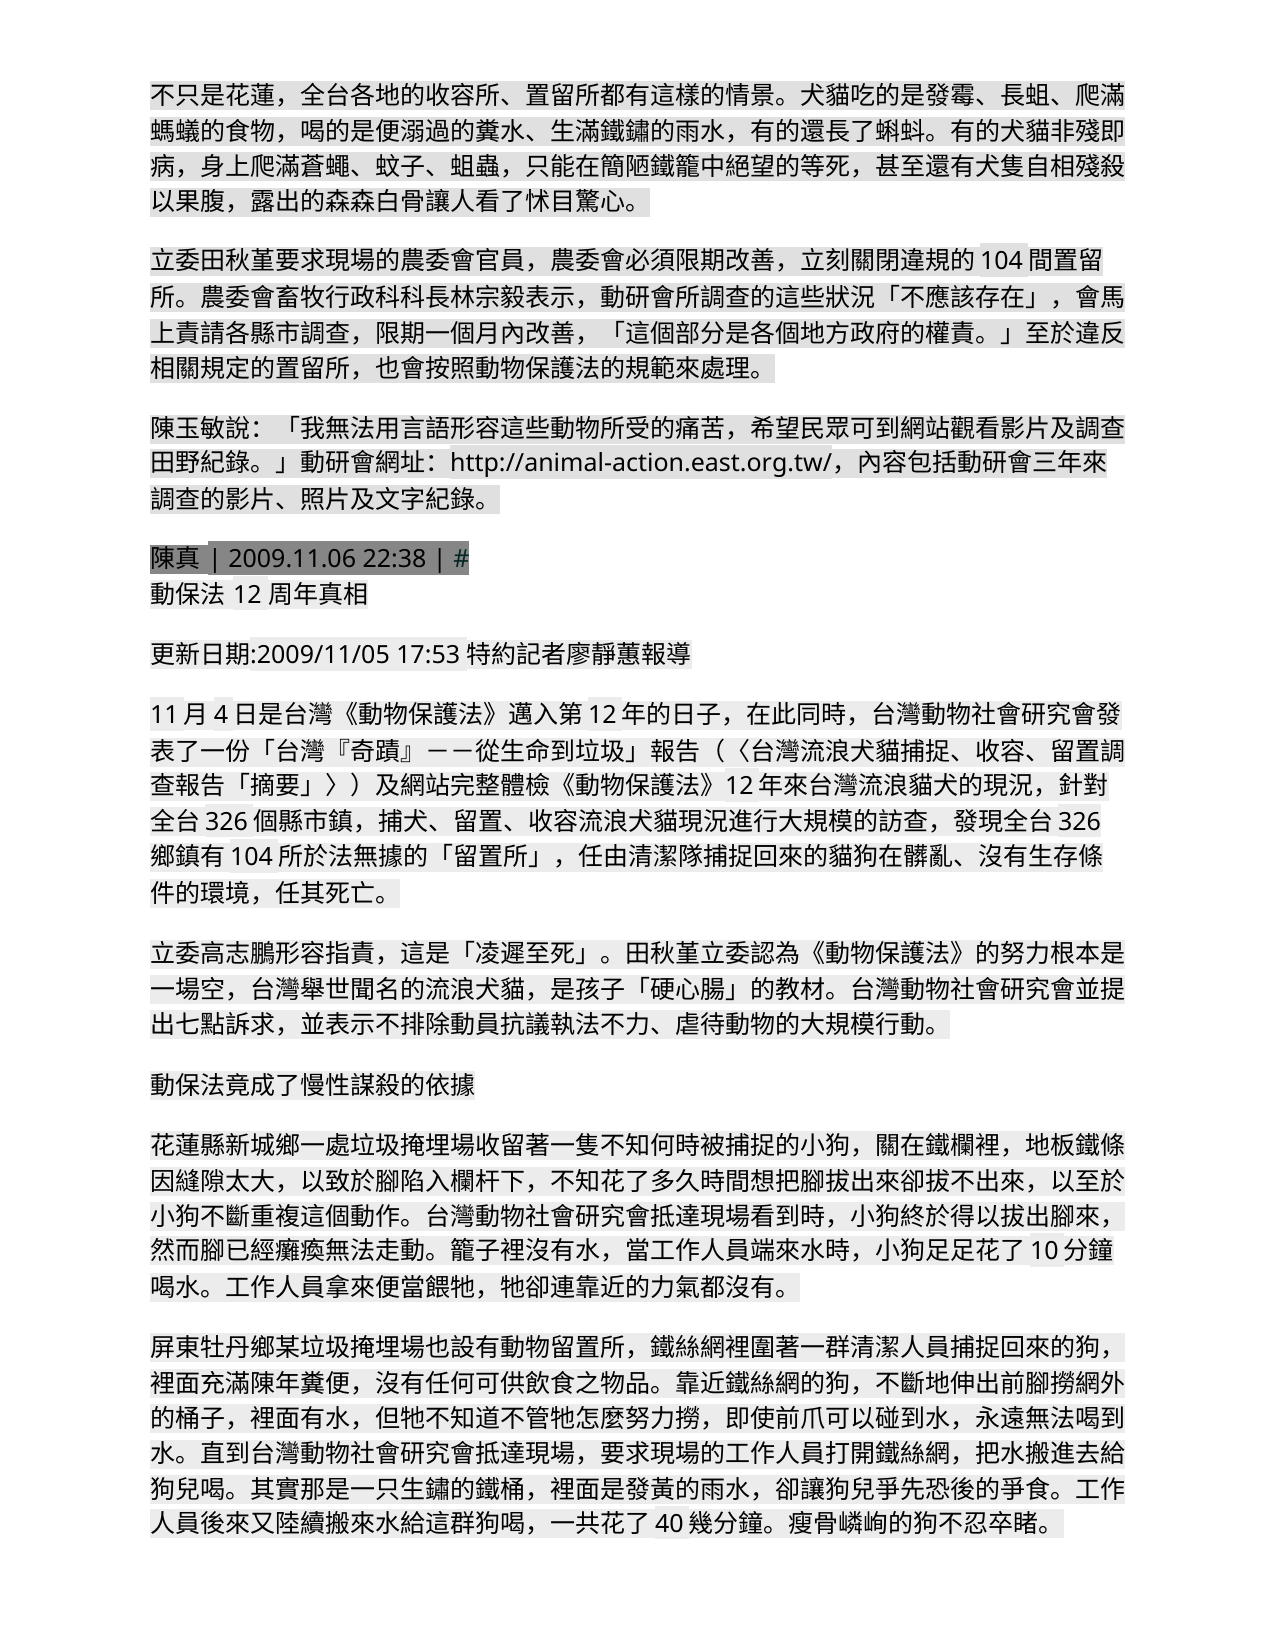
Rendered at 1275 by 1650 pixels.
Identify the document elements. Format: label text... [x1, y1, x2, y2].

text 動保法竟成了慢性謀殺的依據 [150, 1064, 1125, 1100]
text 陳真 | 2009.11.06 22:38 | # [150, 539, 1125, 575]
text 11月4日是台灣《動物保護法》邁入第12年的日子，在此同時，台灣動物社會研究會發表了一份「台灣『奇蹟』－－從生命到垃圾」報告（〈台灣流浪犬貓捕捉、收容、留置調查報告「摘要」〉）及網站完整體檢《動物保護法》12年來台灣流浪貓犬的現況，針對全台326個縣市鎮，捕犬、留置、收容流浪犬貓現況進行大規模的訪查，發現全台326鄉鎮有104所於法無據的「留置所」，任由清潔隊捕捉回來的貓狗在髒亂、沒有生存條件的環境，任其死亡。 [150, 696, 1125, 908]
text 陳玉敏說：「我無法用言語形容這些動物所受的痛苦，希望民眾可到網站觀看影片及調查田野紀錄。」動研會網址：http://animal-action.east.org.tw/，內容包括動研會三年來調查的影片、照片及文字紀錄。 [150, 408, 1125, 514]
text 立委田秋堇要求現場的農委會官員，農委會必須限期改善，立刻關閉違規的104間置留所。農委會畜牧行政科科長林宗毅表示，動研會所調查的這些狀況「不應該存在」，會馬上責請各縣市調查，限期一個月內改善，「這個部分是各個地方政府的權責。」至於違反相關規定的置留所，也會按照動物保護法的規範來處理。 [150, 242, 1125, 383]
text 動保法 12 周年真相 [150, 575, 1125, 610]
text 屏東牡丹鄉某垃圾掩埋場也設有動物留置所，鐵絲網裡圍著一群清潔人員捕捉回來的狗，裡面充滿陳年糞便，沒有任何可供飲食之物品。靠近鐵絲網的狗，不斷地伸出前腳撈網外的桶子，裡面有水，但牠不知道不管牠怎麼努力撈，即使前爪可以碰到水，永遠無法喝到水。直到台灣動物社會研究會抵達現場，要求現場的工作人員打開鐵絲網，把水搬進去給狗兒喝。其實那是一只生鏽的鐵桶，裡面是發黃的雨水，卻讓狗兒爭先恐後的爭食。工作人員後來又陸續搬來水給這群狗喝，一共花了40幾分鐘。瘦骨嶙峋的狗不忍卒睹。 [150, 1327, 1125, 1539]
text 不只是花蓮，全台各地的收容所、置留所都有這樣的情景。犬貓吃的是發霉、長蛆、爬滿螞蟻的食物，喝的是便溺過的糞水、生滿鐵鏽的雨水，有的還長了蝌蚪。有的犬貓非殘即病，身上爬滿蒼蠅、蚊子、蛆蟲，只能在簡陋鐵籠中絕望的等死，甚至還有犬隻自相殘殺以果腹，露出的森森白骨讓人看了怵目驚心。 [150, 75, 1125, 217]
text 更新日期:2009/11/05 17:53 特約記者廖靜蕙報導 [150, 635, 1125, 671]
text 立委高志鵬形容指責，這是「凌遲至死」。田秋堇立委認為《動物保護法》的努力根本是一場空，台灣舉世聞名的流浪犬貓，是孩子「硬心腸」的教材。台灣動物社會研究會並提出七點訴求，並表示不排除動員抗議執法不力、虐待動物的大規模行動。 [150, 933, 1125, 1039]
text 花蓮縣新城鄉一處垃圾掩埋場收留著一隻不知何時被捕捉的小狗，關在鐵欄裡，地板鐵條因縫隙太大，以致於腳陷入欄杆下，不知花了多久時間想把腳拔出來卻拔不出來，以至於小狗不斷重複這個動作。台灣動物社會研究會抵達現場看到時，小狗終於得以拔出腳來，然而腳已經癱瘓無法走動。籠子裡沒有水，當工作人員端來水時，小狗足足花了10分鐘喝水。工作人員拿來便當餵牠，牠卻連靠近的力氣都沒有。 [150, 1125, 1125, 1302]
